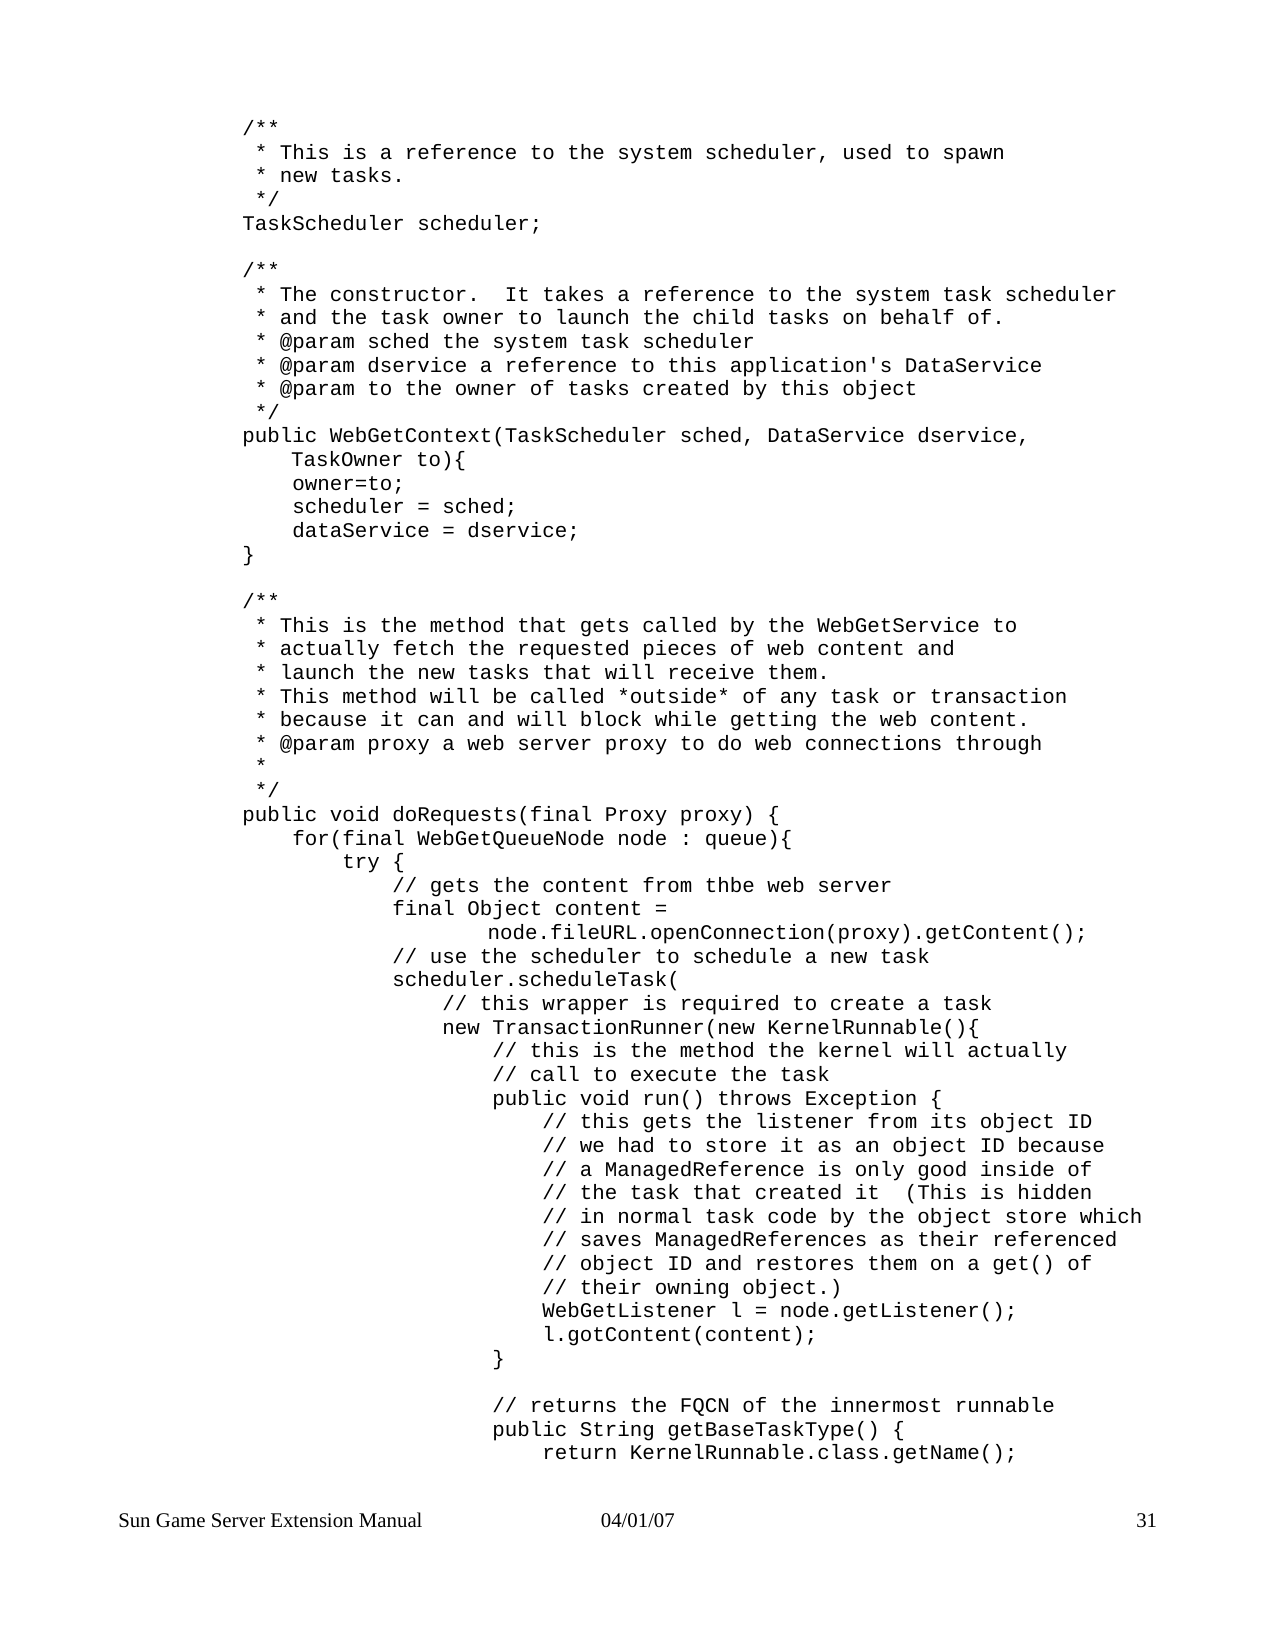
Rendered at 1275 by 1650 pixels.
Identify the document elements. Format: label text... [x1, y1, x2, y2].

text * @param proxy a web server proxy to do web connections through [192, 733, 1157, 757]
text // in normal task code by the object store which [192, 1206, 1157, 1229]
text */ [192, 189, 1157, 213]
text // this wrapper is required to create a task [192, 993, 1157, 1017]
text * The constructor. It takes a reference to the system task scheduler * and the task owner to launch the child tasks on behalf of. [118, 284, 1157, 331]
text // object ID and restores them on a get() of [192, 1253, 1157, 1277]
text * This is a reference to the system scheduler, used to spawn [192, 142, 1157, 165]
text scheduler.scheduleTask( [192, 969, 1157, 993]
text * launch the new tasks that will receive them. [192, 662, 1157, 686]
text // the task that created it (This is hidden [192, 1182, 1157, 1206]
text /** [192, 260, 1157, 284]
text // we had to store it as an object ID because [192, 1135, 1157, 1158]
text for(final WebGetQueueNode node : queue){ [192, 827, 1157, 851]
text return KernelRunnable.class.getName(); [192, 1442, 1157, 1466]
text scheduler = sched; [192, 496, 1157, 520]
text public String getBaseTaskType() { [192, 1419, 1157, 1442]
text public void doRequests(final Proxy proxy) { [192, 804, 1157, 827]
text /** [192, 118, 1157, 142]
text // call to execute the task [192, 1064, 1157, 1088]
text TaskScheduler scheduler; [192, 213, 1157, 236]
text public WebGetContext(TaskScheduler sched, DataService dservice, TaskOwner to){ [192, 426, 1157, 473]
text // use the scheduler to schedule a new task [192, 946, 1157, 969]
text /** [192, 591, 1157, 615]
text */ [192, 780, 1157, 804]
text // this is the method the kernel will actually [192, 1040, 1157, 1064]
text * new tasks. [192, 165, 1157, 189]
text * This is the method that gets called by the WebGetService to [192, 615, 1157, 638]
text // returns the FQCN of the innermost runnable [192, 1395, 1157, 1419]
text // this gets the listener from its object ID [192, 1111, 1157, 1135]
text * [192, 757, 1157, 780]
text // saves ManagedReferences as their referenced [192, 1229, 1157, 1253]
text * This method will be called *outside* of any task or transaction [192, 686, 1157, 709]
text * @param sched the system task scheduler [192, 331, 1157, 354]
text * because it can and will block while getting the web content. [192, 709, 1157, 733]
text // a ManagedReference is only good inside of [192, 1158, 1157, 1182]
text final Object content = node.fileURL.openConnection(proxy).getContent(); [192, 898, 1157, 946]
text * actually fetch the requested pieces of web content and [192, 638, 1157, 662]
text } [192, 544, 1157, 567]
text WebGetListener l = node.getListener(); [192, 1300, 1157, 1324]
text * @param dservice a reference to this application's DataService [192, 354, 1157, 378]
text l.gotContent(content); [192, 1324, 1157, 1348]
text public void run() throws Exception { [192, 1088, 1157, 1111]
text // gets the content from thbe web server [192, 875, 1157, 898]
text try { [192, 851, 1157, 875]
text } [192, 1348, 1157, 1371]
text dataService = dservice; [192, 520, 1157, 544]
text owner=to; [192, 473, 1157, 496]
text new TransactionRunner(new KernelRunnable(){ [192, 1017, 1157, 1040]
text * @param to the owner of tasks created by this object [192, 378, 1157, 402]
text */ [192, 402, 1157, 426]
text // their owning object.) [192, 1277, 1157, 1300]
